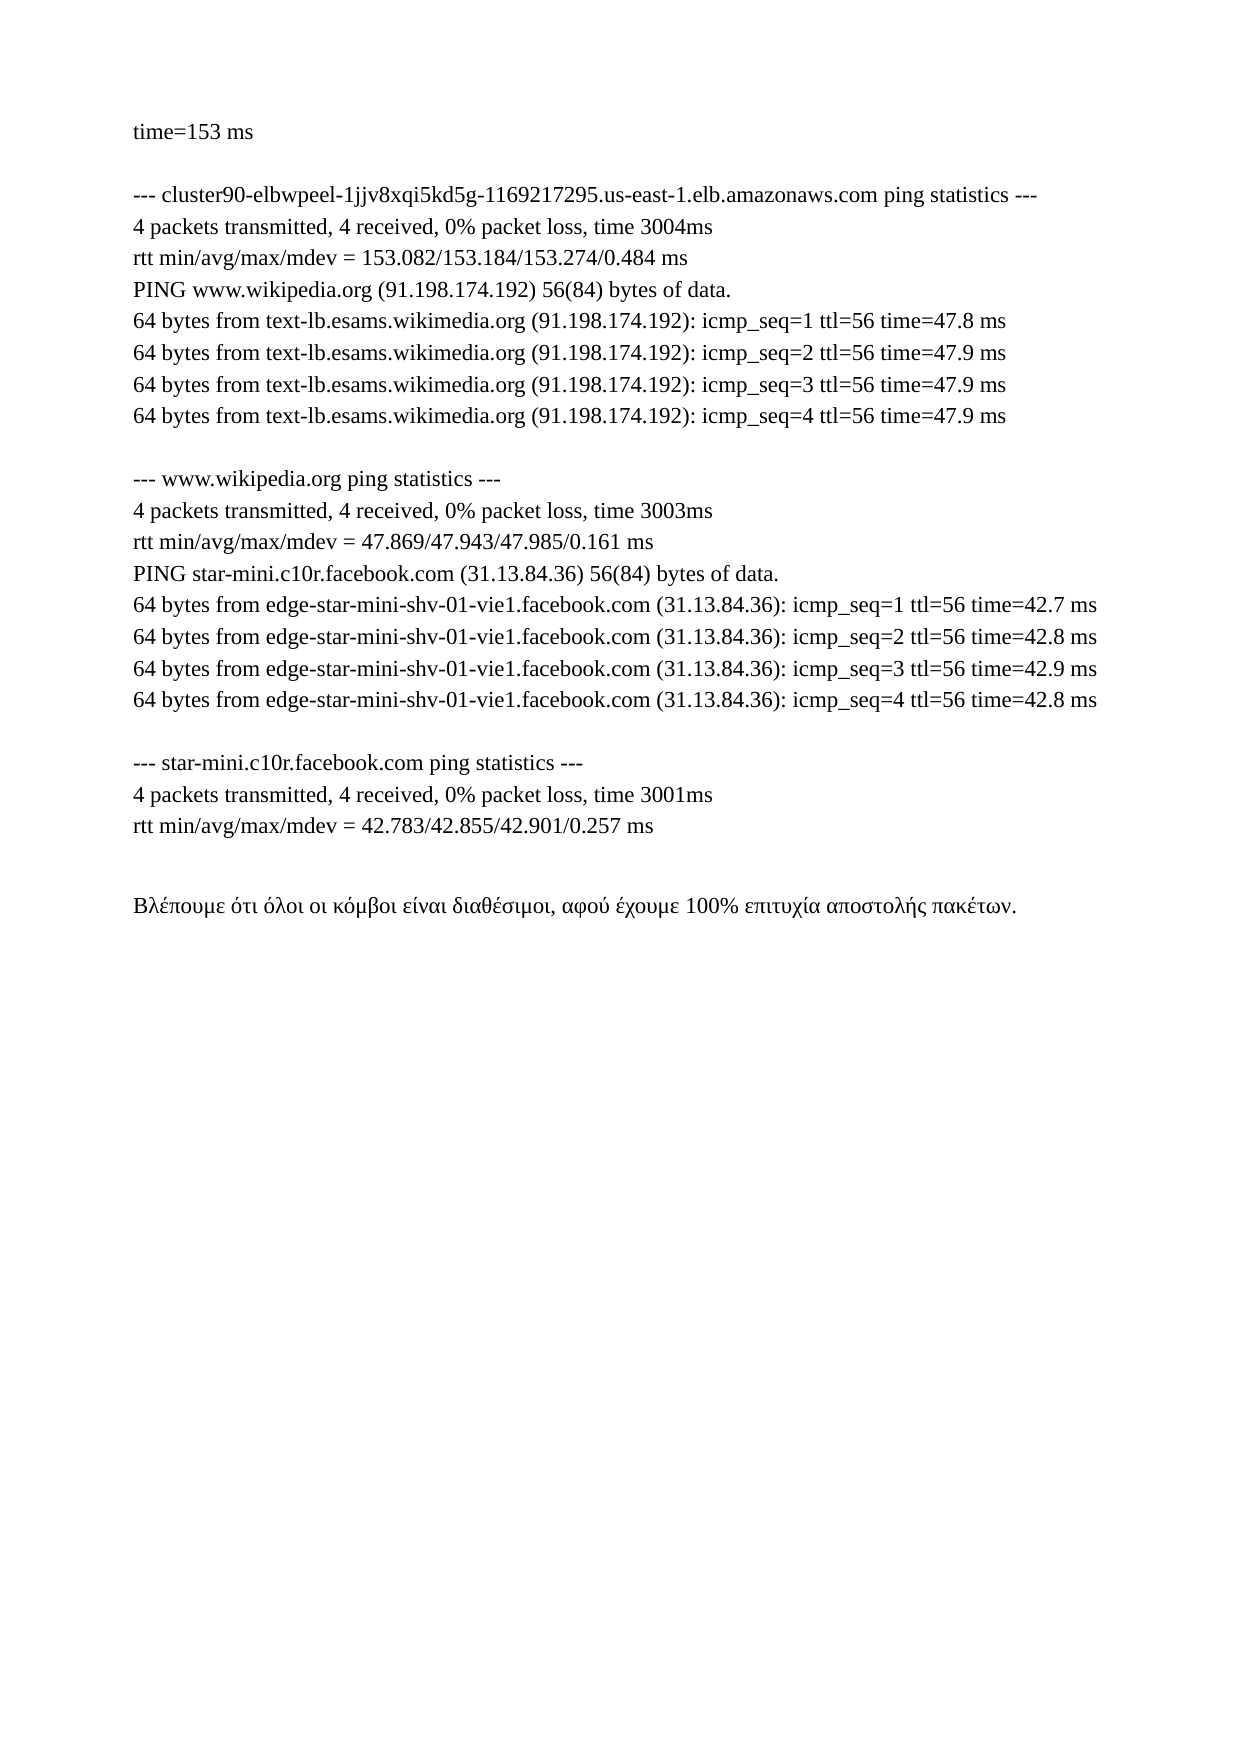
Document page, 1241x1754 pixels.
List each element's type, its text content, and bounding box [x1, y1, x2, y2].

text time=153 ms --- cluster90-elbwpeel-1jjv8xqi5kd5g-1169217295.us-east-1.elb.amazonaws.com ping statistics --- 4 packets transmitted, 4 received, 0% packet loss, time 3004ms rtt min/avg/max/mdev = 153.082/153.184/153.274/0.484 ms PING www.wikipedia.org (91.198.174.192) 56(84) bytes of data. 64 bytes from text-lb.esams.wikimedia.org (91.198.174.192): icmp_seq=1 ttl=56 time=47.8 ms 64 bytes from text-lb.esams.wikimedia.org (91.198.174.192): icmp_seq=2 ttl=56 time=47.9 ms 64 bytes from text-lb.esams.wikimedia.org (91.198.174.192): icmp_seq=3 ttl=56 time=47.9 ms 64 bytes from text-lb.esams.wikimedia.org (91.198.174.192): icmp_seq=4 ttl=56 time=47.9 ms --- www.wikipedia.org ping statistics --- 4 packets transmitted, 4 received, 0% packet loss, time 3003ms rtt min/avg/max/mdev = 47.869/47.943/47.985/0.161 ms PING star-mini.c10r.facebook.com (31.13.84.36) 56(84) bytes of data. 64 bytes from edge-star-mini-shv-01-vie1.facebook.com (31.13.84.36): icmp_seq=1 ttl=56 time=42.7 ms 64 bytes from edge-star-mini-shv-01-vie1.facebook.com (31.13.84.36): icmp_seq=2 ttl=56 time=42.8 ms 64 bytes from edge-star-mini-shv-01-vie1.facebook.com (31.13.84.36): icmp_seq=3 ttl=56 time=42.9 ms 64 bytes from edge-star-mini-shv-01-vie1.facebook.com (31.13.84.36): icmp_seq=4 ttl=56 time=42.8 ms --- star-mini.c10r.facebook.com ping statistics --- 4 packets transmitted, 4 received, 0% packet loss, time 3001ms rtt min/avg/max/mdev = 42.783/42.855/42.901/0.257 ms [133, 118, 1122, 839]
text Βλέπουμε ότι όλοι οι κόμβοι είναι διαθέσιμοι, αφού έχουμε 100% επιτυχία αποστολής πακέτων. [133, 892, 1122, 918]
